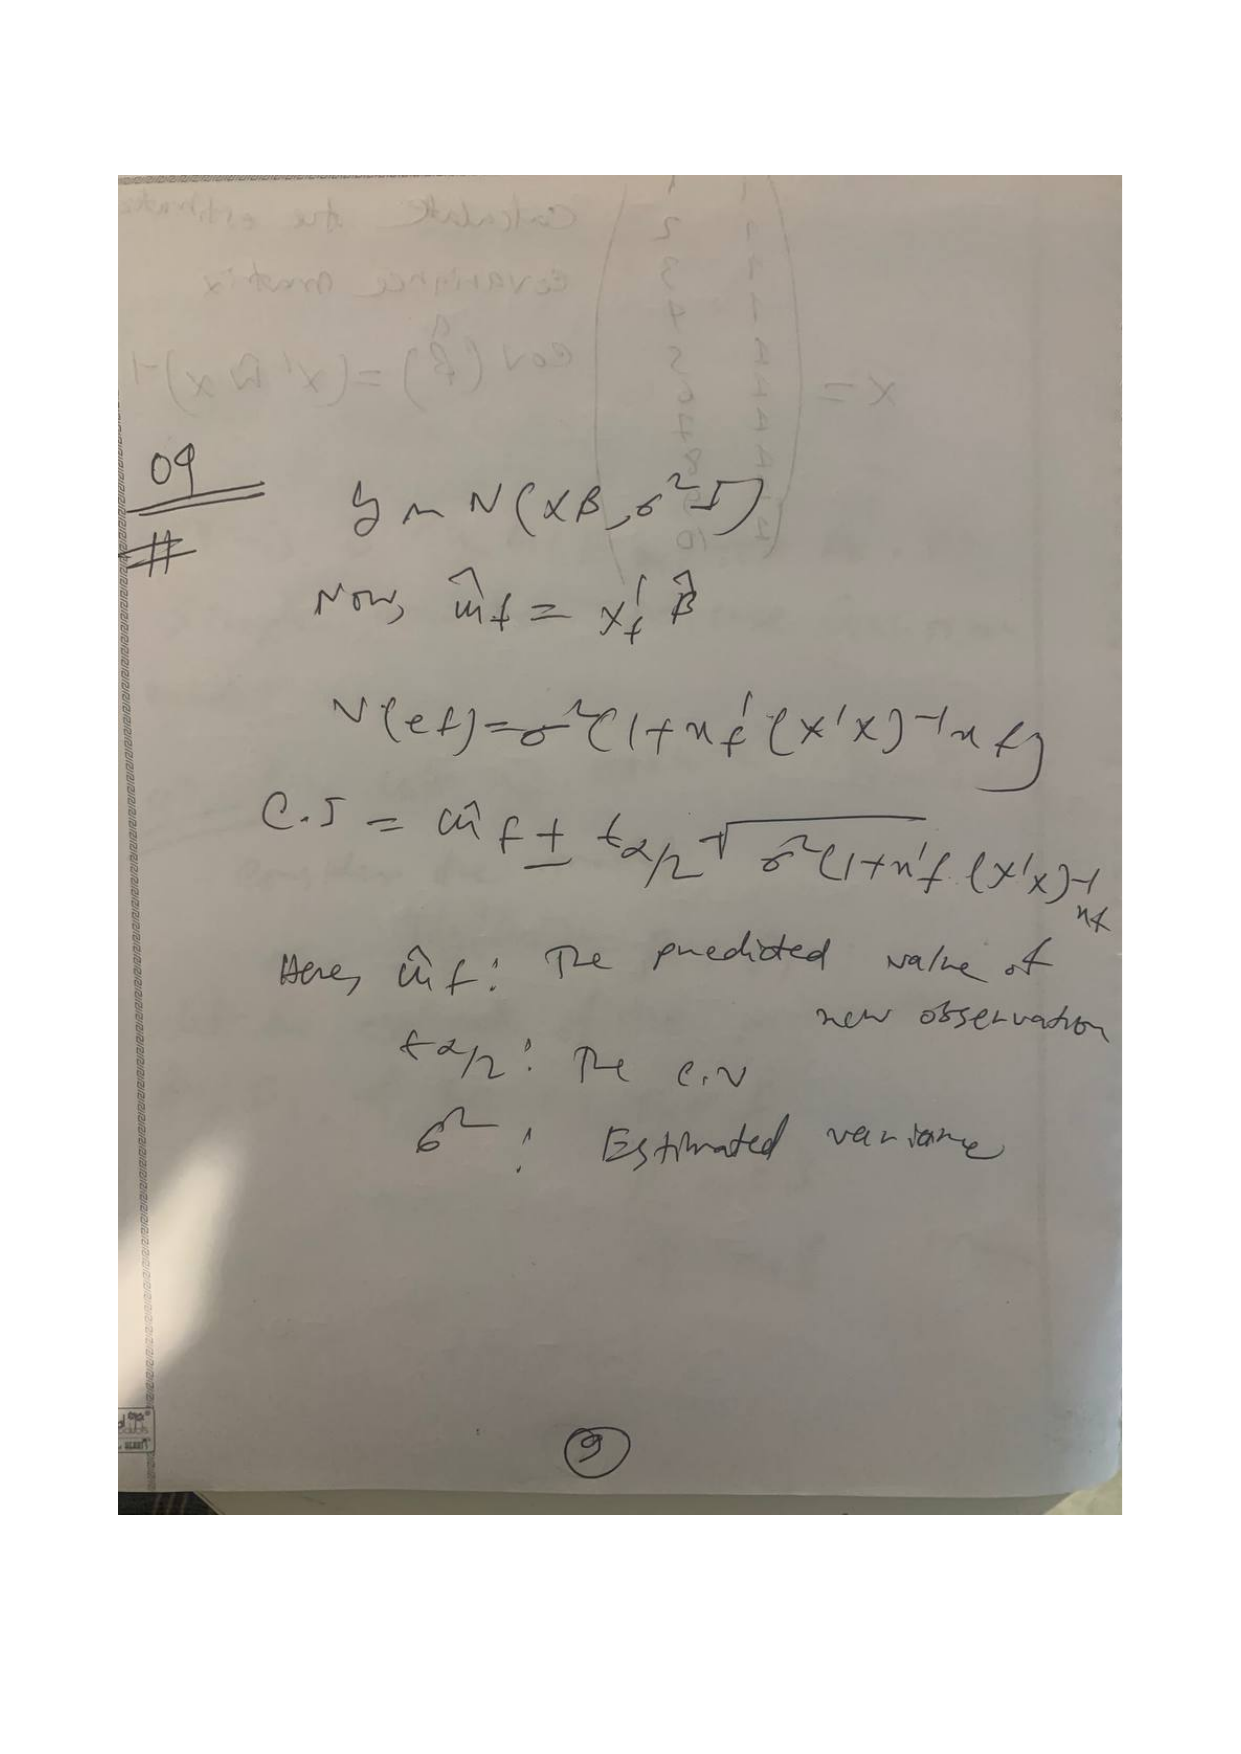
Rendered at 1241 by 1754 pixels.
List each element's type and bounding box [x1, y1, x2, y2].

picture [118, 175, 1123, 1515]
